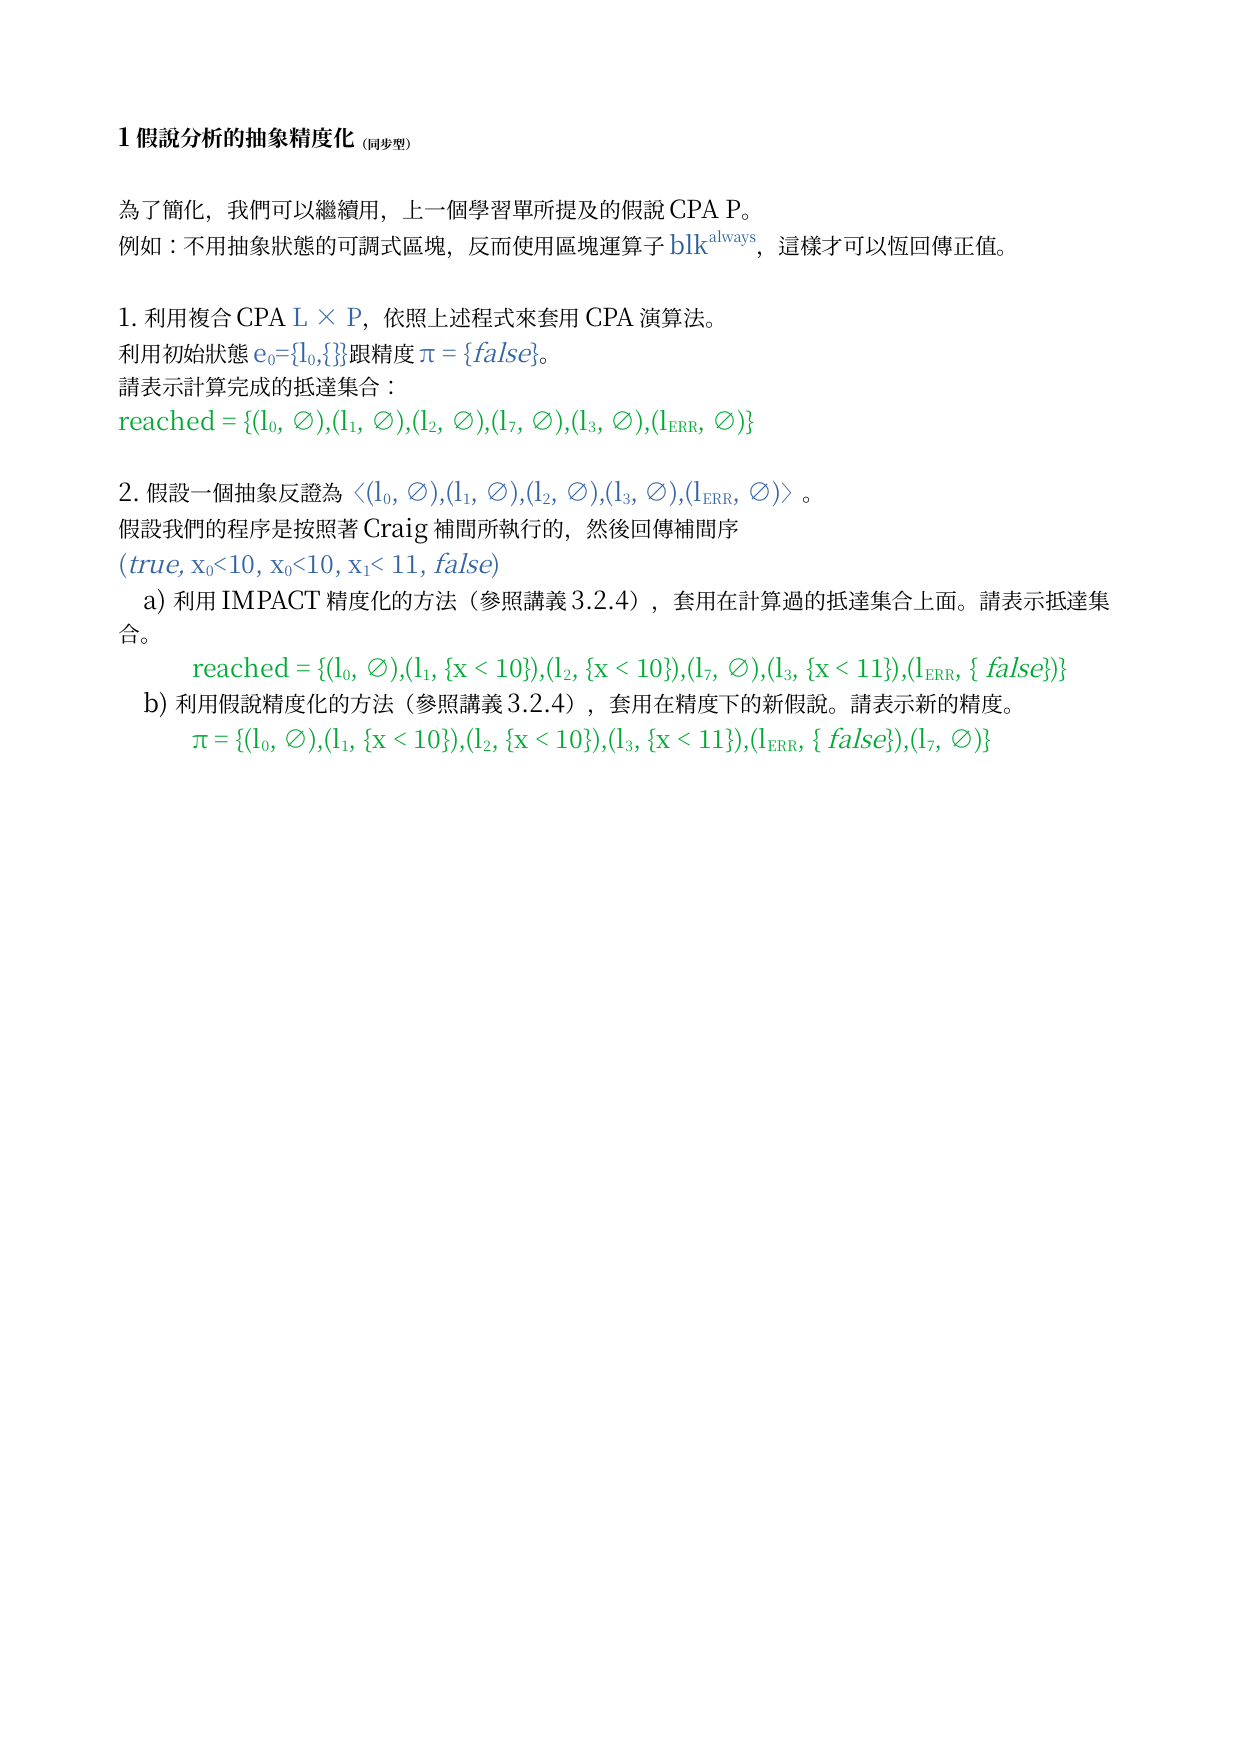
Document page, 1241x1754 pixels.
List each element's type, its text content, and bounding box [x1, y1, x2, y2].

text a) 利用IMPACT精度化的方法（參照講義3.2.4），套用在計算過的抵達集合上面。請表示抵達集合。 [118, 581, 1122, 648]
text 2. 假設一個抽象反證為〈(l0, ∅),(l1, ∅),(l2, ∅),(l3, ∅),(lERR, ∅)〉。 [118, 473, 1122, 509]
text (true, x0<10, x0<10, x1< 11, false) [118, 545, 1122, 581]
text reached = {(l0, ∅),(l1, ∅),(l2, ∅),(l7, ∅),(l3, ∅),(lERR, ∅)} [118, 401, 1122, 437]
text reached = {(l0, ∅),(l1, {x < 10}),(l2, {x < 10}),(l7, ∅),(l3, {x < 11}),(lERR, { false})} [118, 648, 1122, 684]
text 請表示計算完成的抵達集合： [118, 370, 1122, 401]
text π = {(l0, ∅),(l1, {x < 10}),(l2, {x < 10}),(l3, {x < 11}),(lERR, { false}),(l7, ∅)} [118, 720, 1122, 756]
text b) 利用假說精度化的方法（參照講義3.2.4），套用在精度下的新假說。請表示新的精度。 [118, 684, 1122, 720]
text 例如：不用抽象狀態的可調式區塊，反而使用區塊運算子blkalways，這樣才可以恆回傳正值。 [118, 226, 1122, 262]
text 利用初始狀態e0={l0,{}}跟精度π = {false}。 [118, 334, 1122, 370]
text 1. 利用複合CPA L × P，依照上述程式來套用CPA演算法。 [118, 298, 1122, 334]
text 為了簡化，我們可以繼續用，上一個學習單所提及的假說CPA P。 [118, 190, 1122, 226]
text 假設我們的程序是按照著Craig補間所執行的，然後回傳補間序 [118, 509, 1122, 545]
text 1 假說分析的抽象精度化（同步型） [118, 118, 1122, 154]
